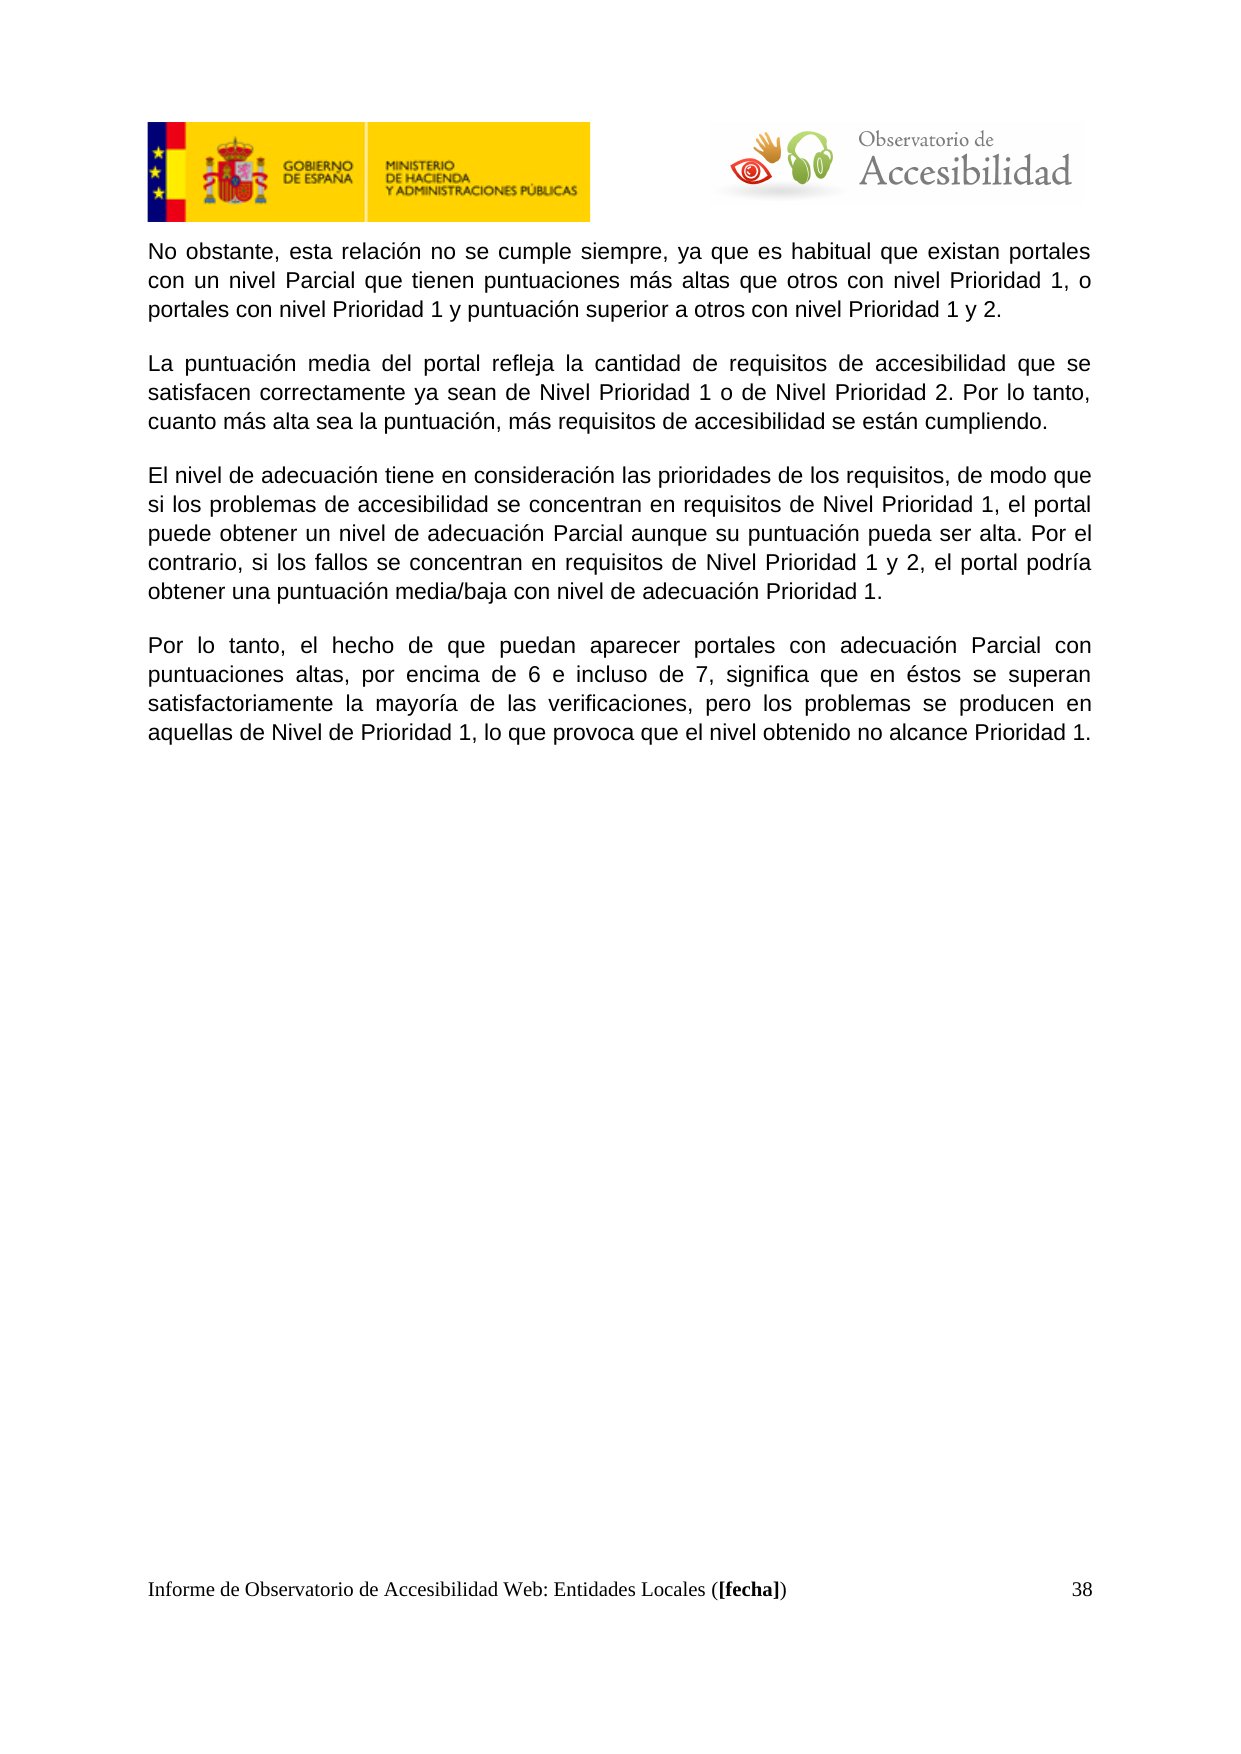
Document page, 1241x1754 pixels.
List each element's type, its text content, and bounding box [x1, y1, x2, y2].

picture [710, 122, 1086, 205]
text La puntuación media del portal refleja la cantidad de requisitos de accesibilidad que se satisfacen correctamente ya sean de Nivel Prioridad 1 o de Nivel Prioridad 2. Por lo tanto, cuanto más alta sea la puntuación, más requisitos de accesibilidad se están cumpliendo. [148, 350, 1092, 434]
text No obstante, esta relación no se cumple siempre, ya que es habitual que existan portales con un nivel Parcial que tienen puntuaciones más altas que otros con nivel Prioridad 1, o portales con nivel Prioridad 1 y puntuación superior a otros con nivel Prioridad 1 y 2. [148, 238, 1092, 322]
text El nivel de adecuación tiene en consideración las prioridades de los requisitos, de modo que si los problemas de accesibilidad se concentran en requisitos de Nivel Prioridad 1, el portal puede obtener un nivel de adecuación Parcial aunque su puntuación pueda ser alta. Por el contrario, si los fallos se concentran en requisitos de Nivel Prioridad 1 y 2, el portal podría obtener una puntuación media/baja con nivel de adecuación Prioridad 1. [148, 462, 1092, 604]
picture [147, 122, 591, 222]
text Por lo tanto, el hecho de que puedan aparecer portales con adecuación Parcial con puntuaciones altas, por encima de 6 e incluso de 7, significa que en éstos se superan satisfactoriamente la mayoría de las verificaciones, pero los problemas se producen en aquellas de Nivel de Prioridad 1, lo que provoca que el nivel obtenido no alcance Prioridad 1. [148, 632, 1092, 745]
